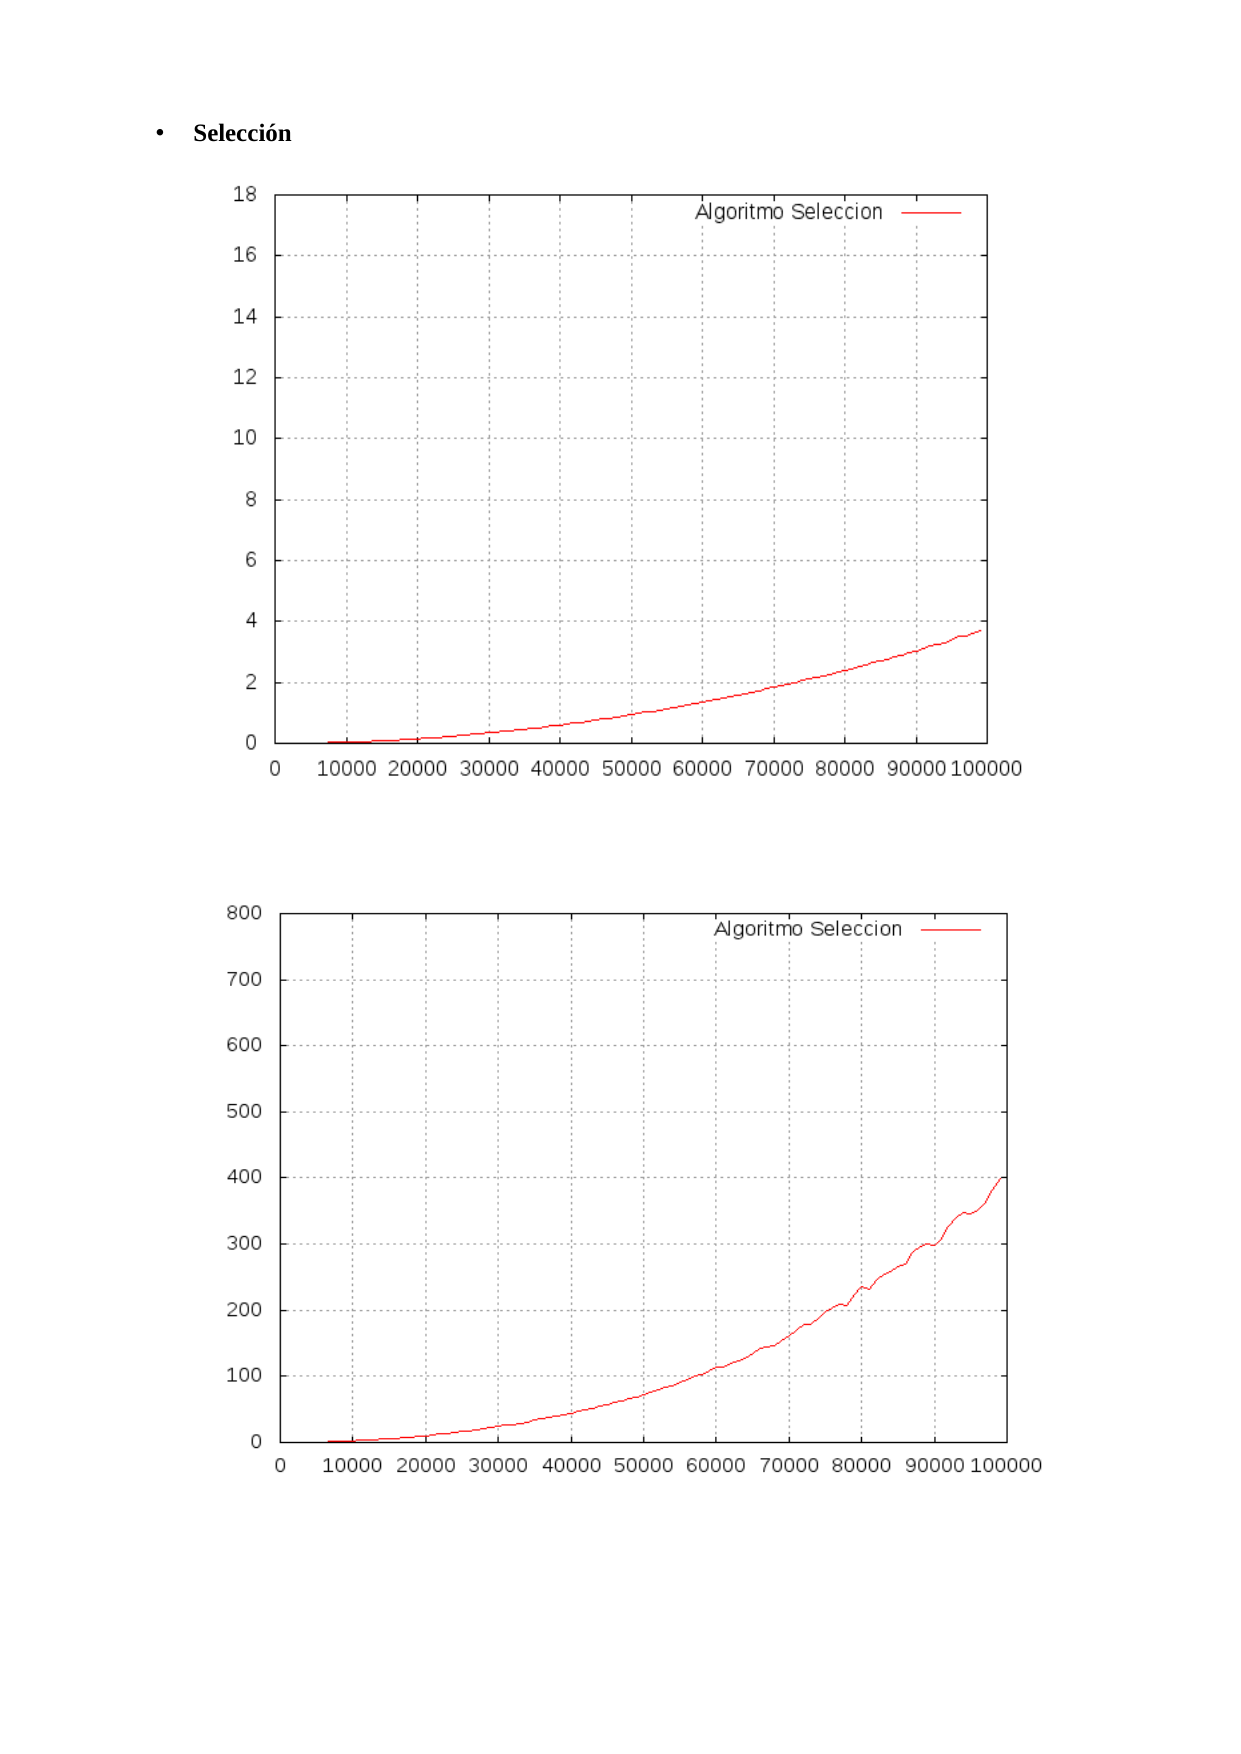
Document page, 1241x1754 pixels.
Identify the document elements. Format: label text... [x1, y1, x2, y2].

picture [193, 888, 1048, 1491]
picture [217, 167, 1028, 791]
list Selección [156, 118, 1122, 147]
